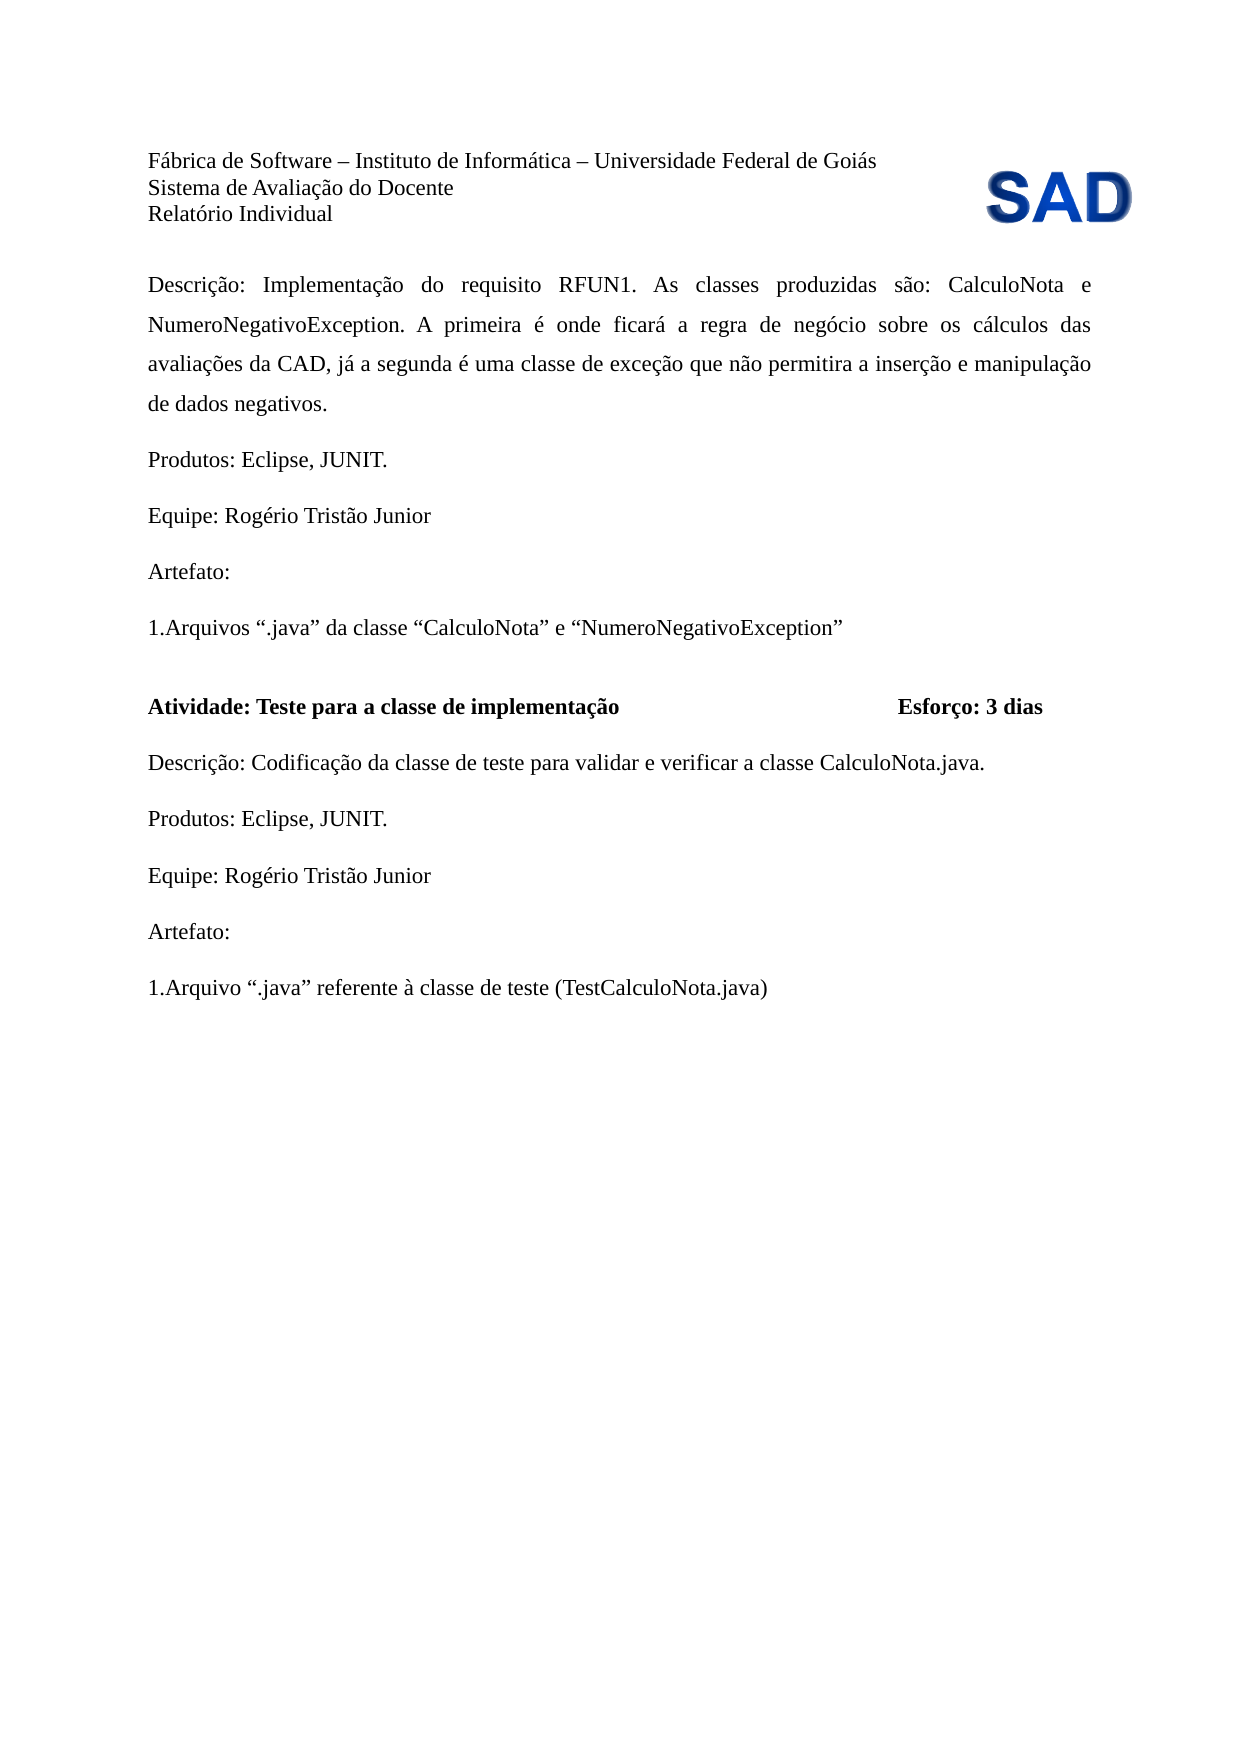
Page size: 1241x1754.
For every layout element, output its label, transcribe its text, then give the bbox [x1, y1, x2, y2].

text Equipe: Rogério Tristão Junior [148, 862, 1093, 888]
list Arquivos “.java” da classe “CalculoNota” e “NumeroNegativoException” [148, 614, 1093, 641]
text Equipe: Rogério Tristão Junior [148, 502, 1093, 528]
text Artefato: [148, 918, 1093, 944]
text Descrição: Codificação da classe de teste para validar e verificar a classe CalculoNota.java. [148, 749, 1093, 776]
list Arquivo “.java” referente à classe de teste (TestCalculoNota.java) [148, 974, 1093, 1000]
text Produtos: Eclipse, JUNIT. [148, 806, 1093, 832]
text Descrição: Implementação do requisito RFUN1. As classes produzidas são: CalculoNota e NumeroNegativoException. A primeira é onde ficará a regra de negócio sobre os cálculos das avaliações da CAD, já a segunda é uma classe de exceção que não permitira a inserção e manipulação de dados negativos. [148, 271, 1093, 416]
text Artefato: [148, 558, 1093, 584]
text Produtos: Eclipse, JUNIT. [148, 446, 1093, 472]
text Atividade: Teste para a classe de implementação Esforço: 3 dias [148, 693, 1093, 719]
